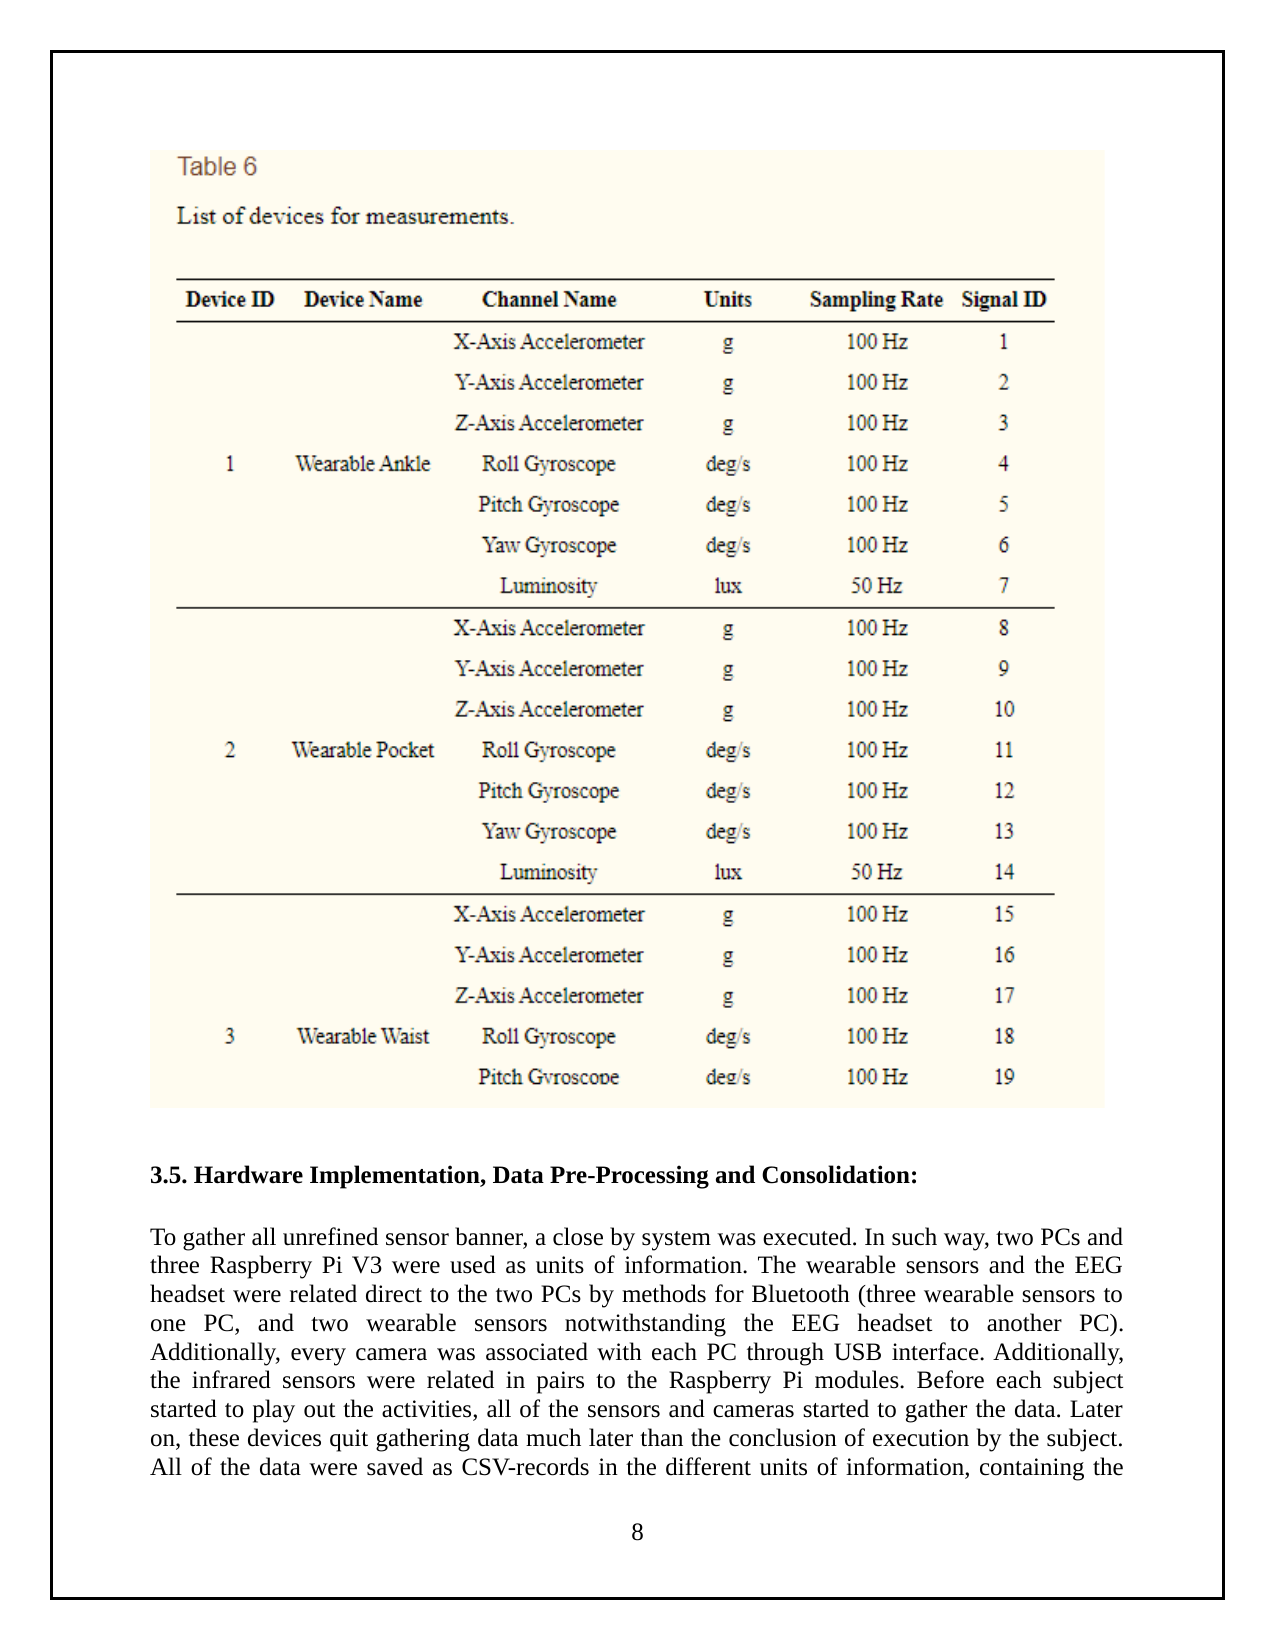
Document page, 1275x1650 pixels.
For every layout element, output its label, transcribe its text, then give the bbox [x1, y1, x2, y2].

picture [150, 150, 1105, 1108]
subtitle 3.5. Hardware Implementation, Data Pre-Processing and Consolidation: [150, 1157, 1125, 1188]
text To gather all unrefined sensor banner, a close by system was executed. In such way, two PCs and three Raspberry Pi V3 were used as units of information. The wearable sensors and the EEG headset were related direct to the two PCs by methods for Bluetooth (three wearable sensors to one PC, and two wearable sensors notwithstanding the EEG headset to another PC). Additionally, every camera was associated with each PC through USB interface. Additionally, the infrared sensors were related in pairs to the Raspberry Pi modules. Before each subject started to play out the activities, all of the sensors and cameras started to gather the data. Later on, these devices quit gathering data much later than the conclusion of execution by the subject. All of the data were saved as CSV-records in the different units of information, containing the [150, 1222, 1125, 1481]
